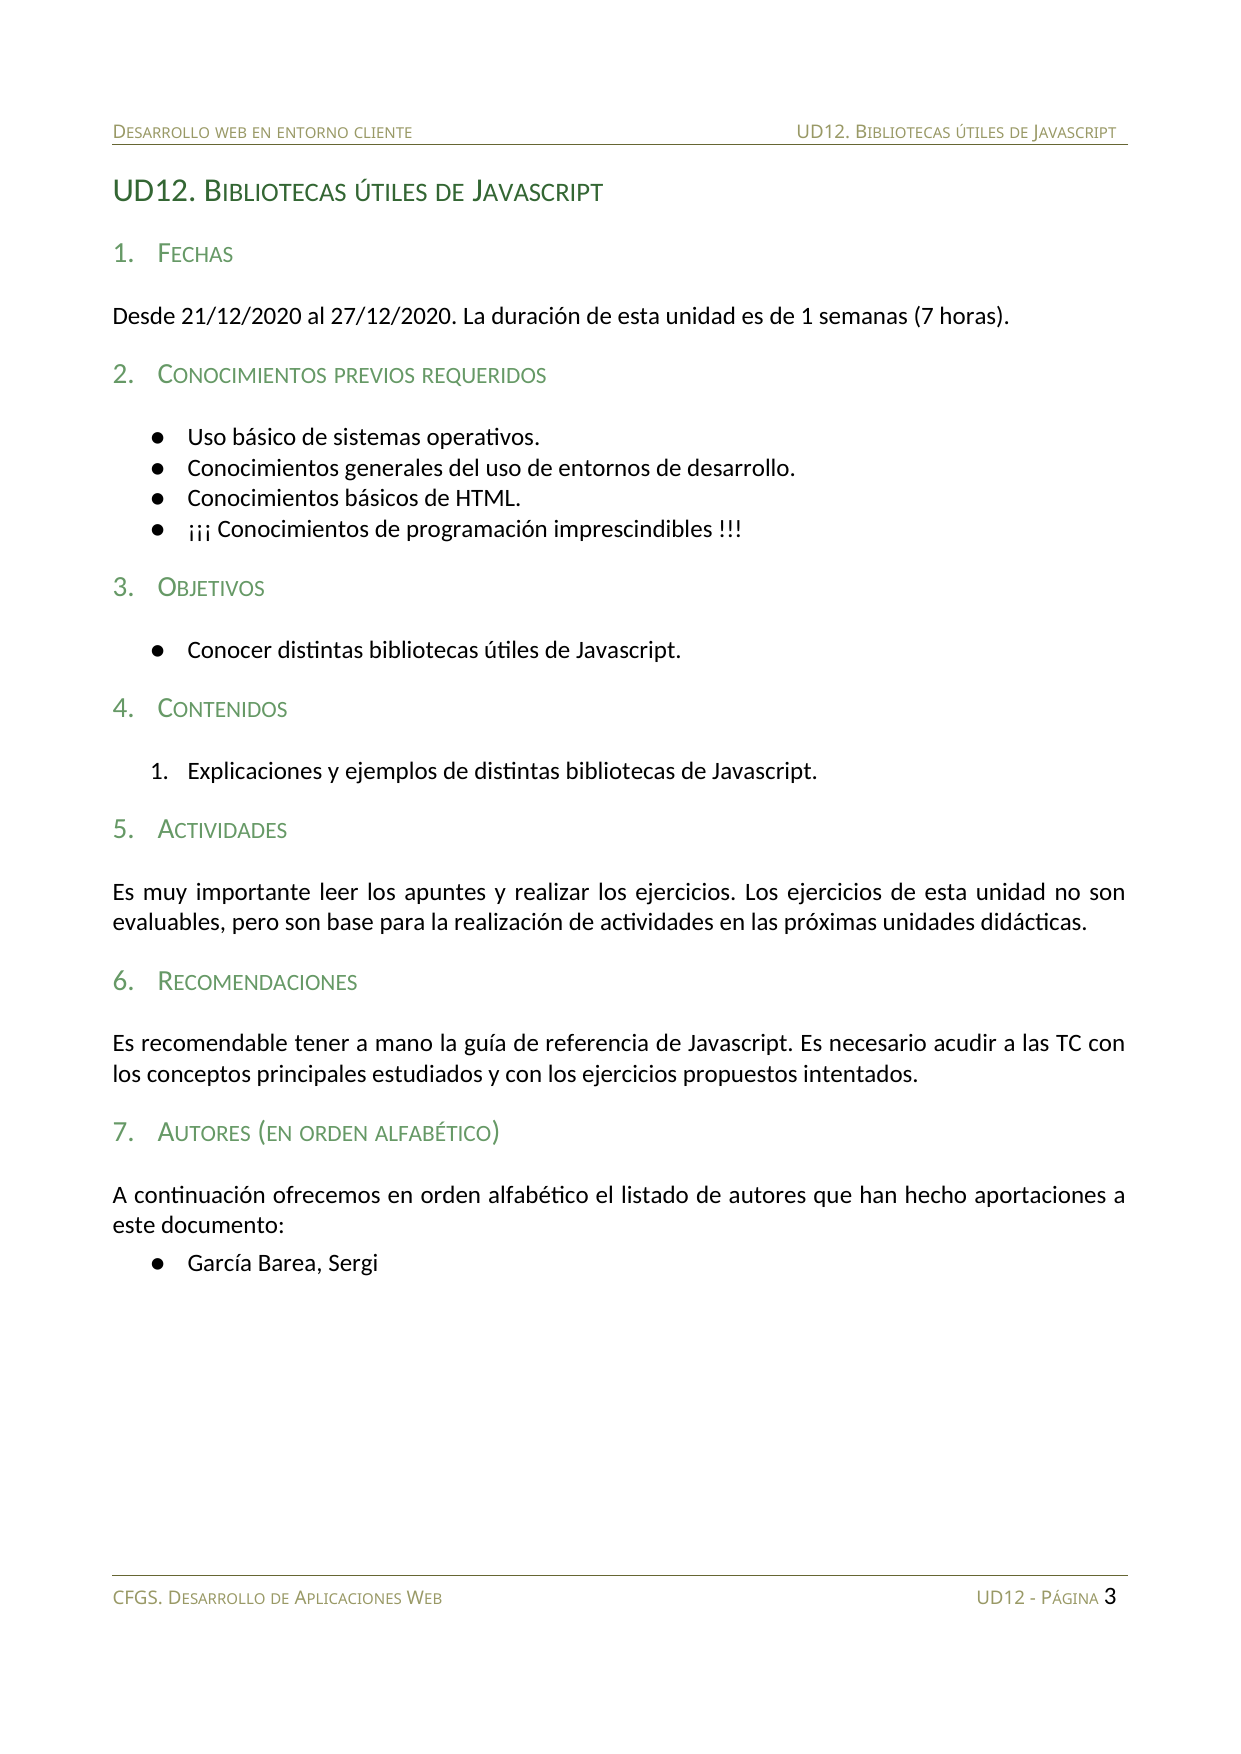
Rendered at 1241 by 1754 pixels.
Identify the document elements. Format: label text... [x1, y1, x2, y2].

subtitle Recomendaciones [112, 962, 1128, 997]
subtitle Contenidos [112, 689, 1128, 725]
text Desde 21/12/2020 al 27/12/2020. La duración de esta unidad es de 1 semanas (7 horas). [112, 300, 1128, 331]
text Es recomendable tener a mano la guía de referencia de Javascript. Es necesario acudir a las TC con los conceptos principales estudiados y con los ejercicios propuestos intentados. [112, 1028, 1128, 1089]
subtitle Conocimientos previos requeridos [112, 356, 1128, 391]
list Uso básico de sistemas operativos. [150, 421, 1128, 452]
subtitle Objetivos [112, 568, 1128, 604]
subtitle Fechas [112, 234, 1128, 270]
text A continuación ofrecemos en orden alfabético el listado de autores que han hecho aportaciones a este documento: [112, 1179, 1128, 1240]
list ¡¡¡ Conocimientos de programación imprescindibles !!! [150, 513, 1128, 543]
subtitle Autores (en orden alfabético) [112, 1113, 1128, 1149]
list Conocer distintas bibliotecas útiles de Javascript. [150, 634, 1128, 664]
list García Barea, Sergi [150, 1247, 1128, 1277]
subtitle Actividades [112, 810, 1128, 846]
list Explicaciones y ejemplos de distintas bibliotecas de Javascript. [150, 755, 1128, 786]
list Conocimientos básicos de HTML. [150, 482, 1128, 513]
list Conocimientos generales del uso de entornos de desarrollo. [150, 452, 1128, 482]
text Es muy importante leer los apuntes y realizar los ejercicios. Los ejercicios de esta unidad no son evaluables, pero son base para la realización de actividades en las próximas unidades didácticas. [112, 876, 1128, 937]
text UD12. Bibliotecas útiles de Javascript [112, 169, 1128, 210]
